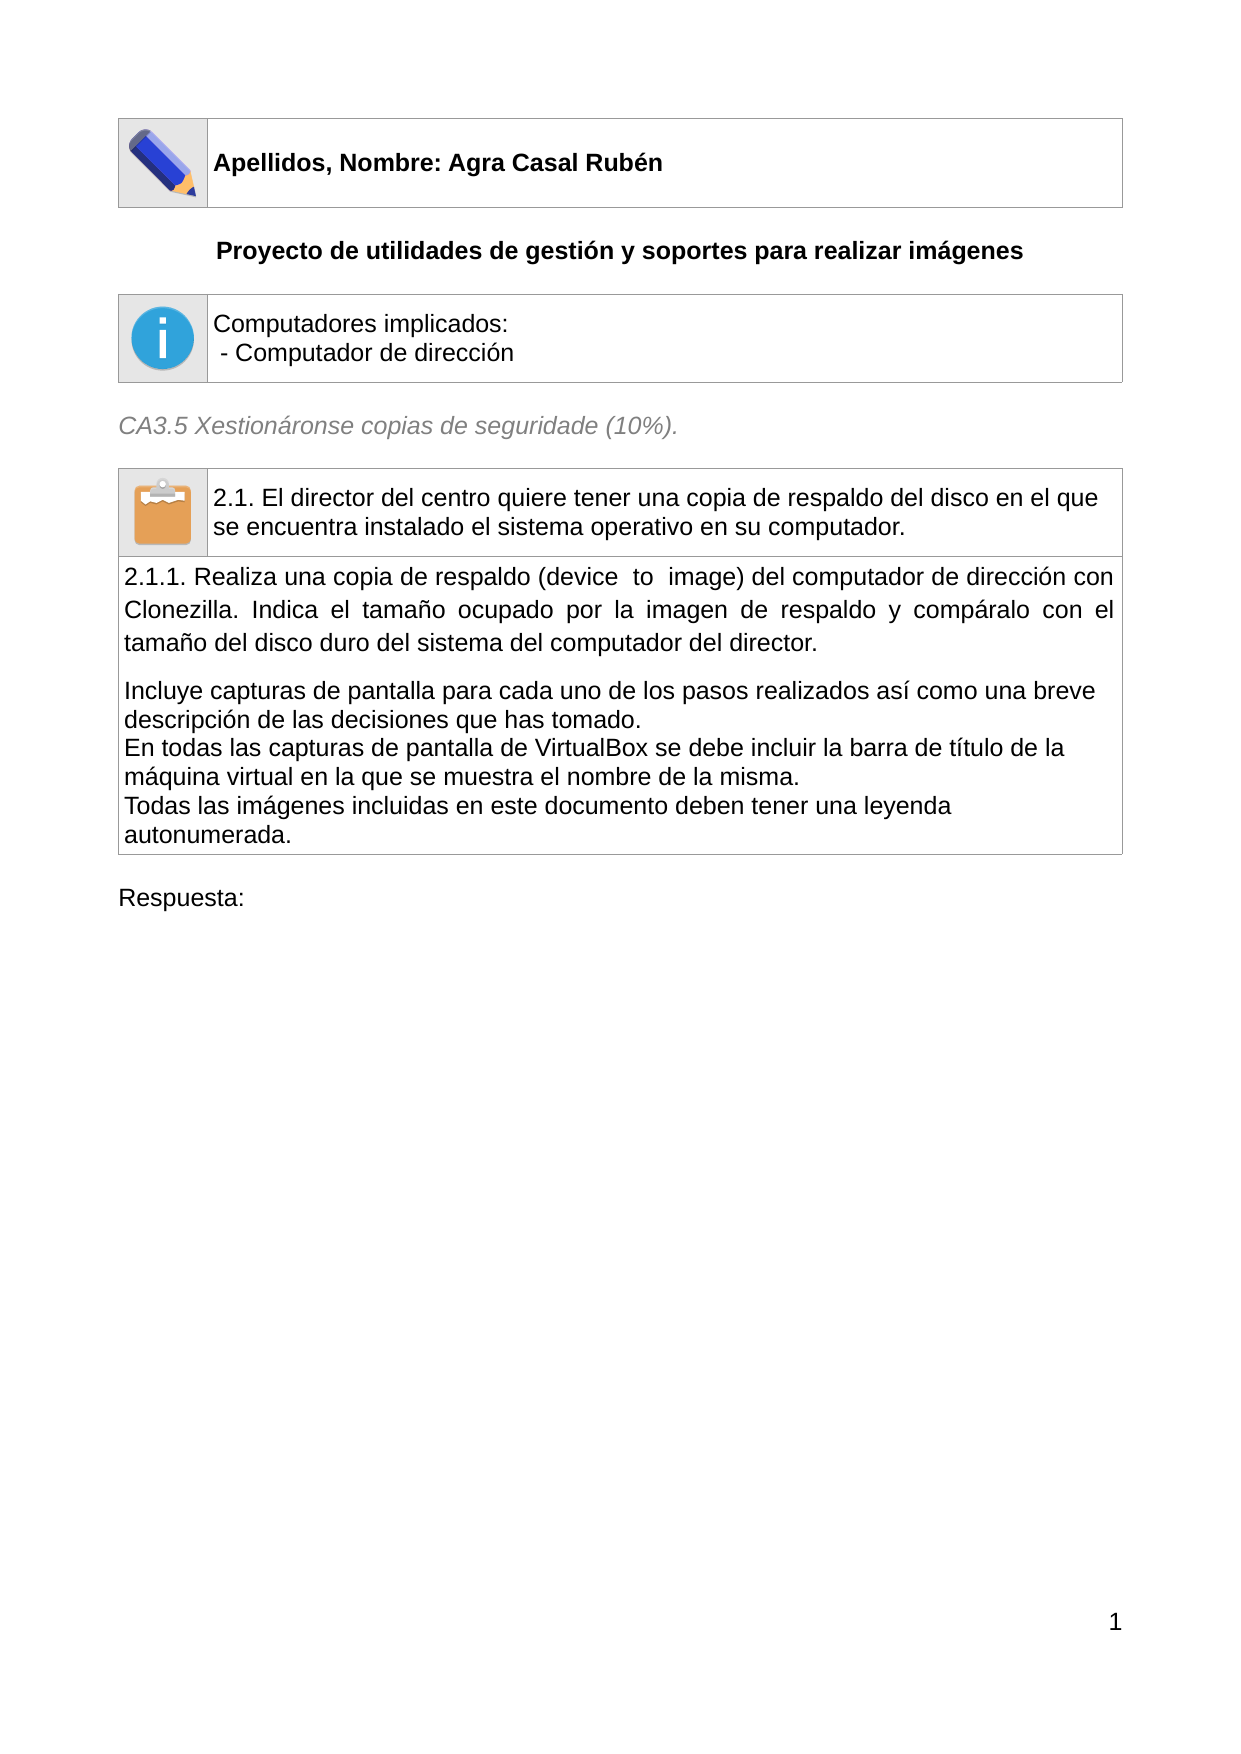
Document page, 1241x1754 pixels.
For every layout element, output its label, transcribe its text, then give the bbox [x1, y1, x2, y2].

table_header [119, 469, 207, 556]
text CA3.5 Xestionáronse copias de seguridade (10%). [118, 411, 1122, 439]
table_header 2.1. El director del centro quiere tener una copia de respaldo del disco en el que se encuentra instalado el sistema operativo en su computador. [208, 469, 1122, 556]
table_cell 2.1.1. Realiza una copia de respaldo (device to image) del computador de dirección con Clonezilla. Indica el tamaño ocupado por la imagen de respaldo y compáralo con el tamaño del disco duro del sistema del computador del director. Incluye capturas de pantalla para cada uno de los pasos realizados así como una breve descripción de las decisiones que has tomado. En todas las capturas de pantalla de VirtualBox se debe incluir la barra de título de la máquina virtual en la que se muestra el nombre de la misma. Todas las imágenes incluidas en este documento deben tener una leyenda autonumerada. [119, 557, 1122, 854]
table_header [119, 119, 207, 207]
table_header [119, 295, 207, 382]
text Respuesta: [118, 883, 1122, 912]
table_header Apellidos, Nombre: Agra Casal Rubén [208, 119, 1122, 207]
text Proyecto de utilidades de gestión y soportes para realizar imágenes [118, 236, 1122, 265]
table_header Computadores implicados: - Computador de dirección [208, 295, 1122, 382]
